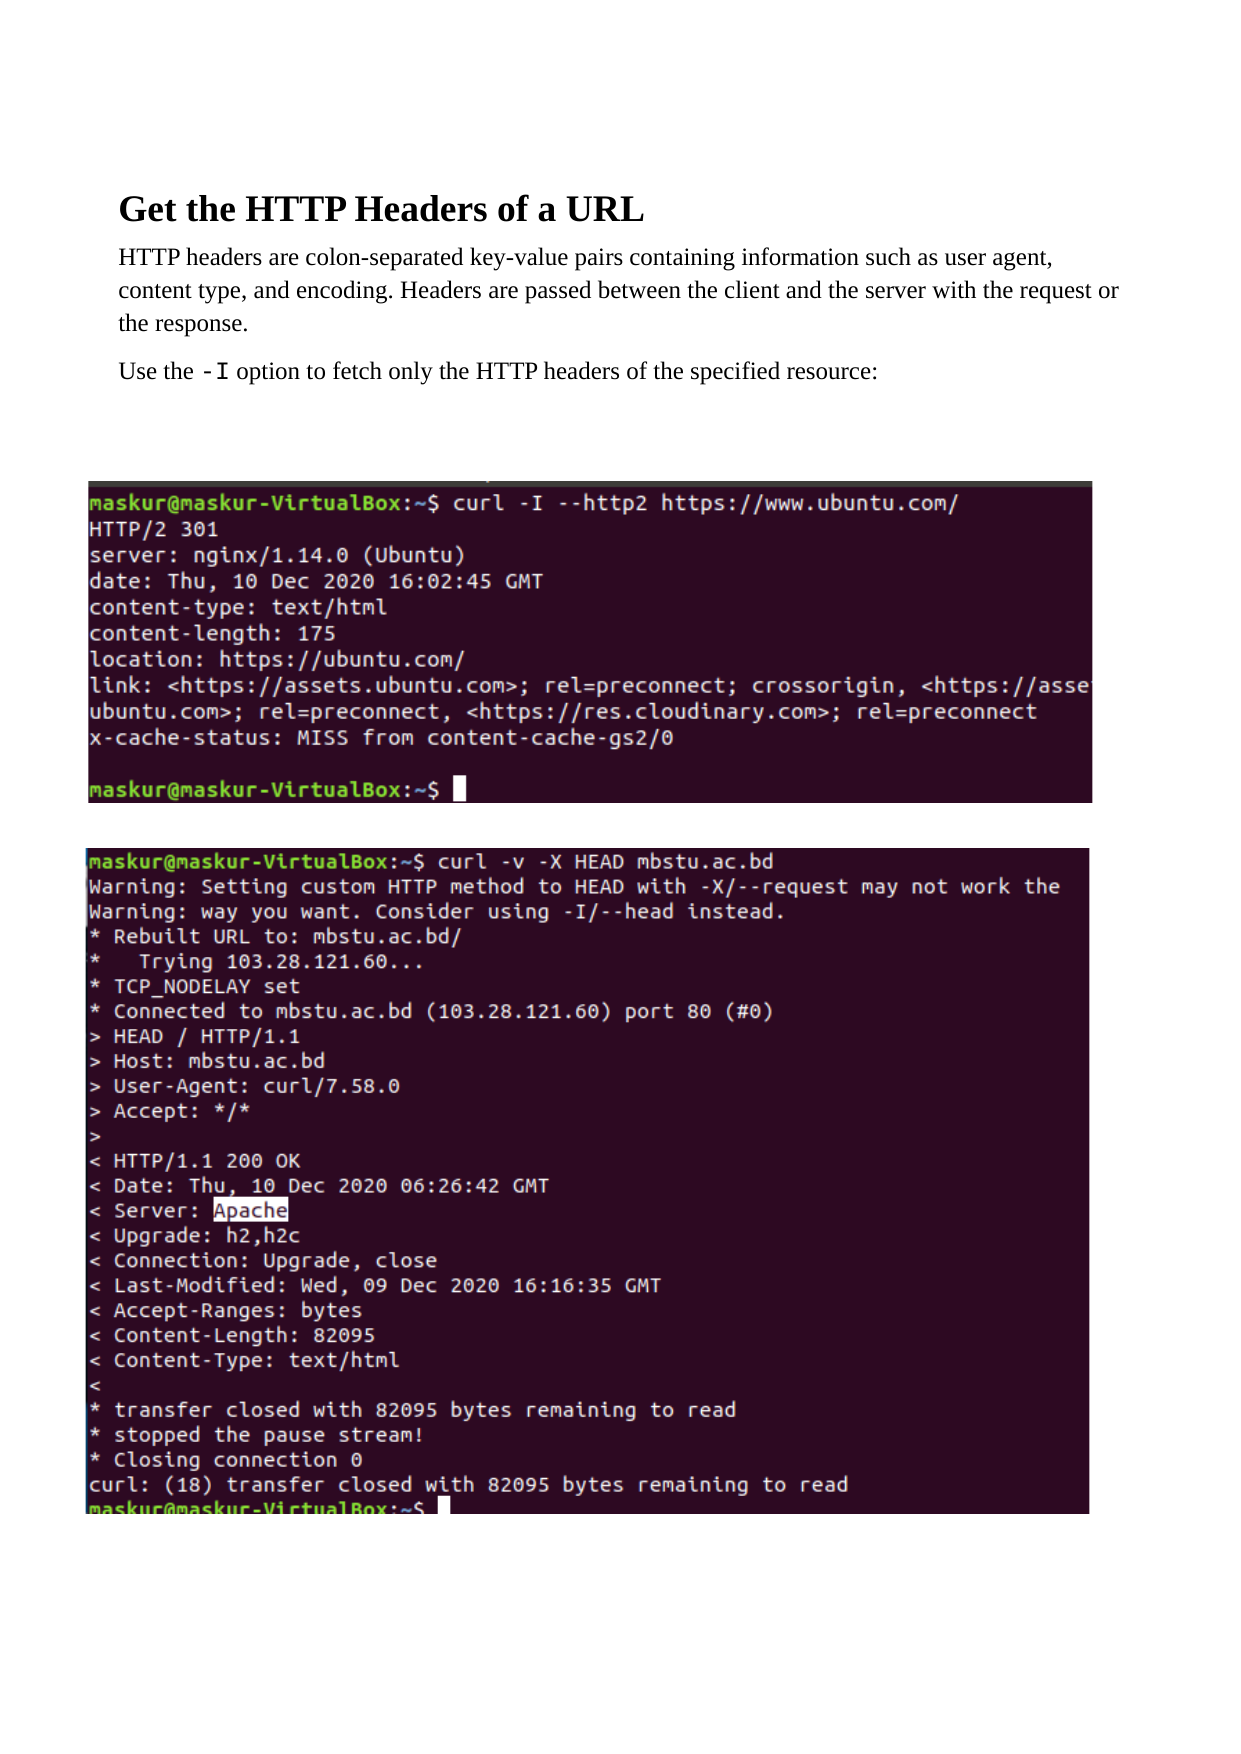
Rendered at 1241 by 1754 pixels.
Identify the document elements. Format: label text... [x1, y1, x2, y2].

text Use the -I option to fetch only the HTTP headers of the specified resource: [118, 356, 1122, 387]
text HTTP headers are colon-separated key-value pairs containing information such as user agent, content type, and encoding. Headers are passed between the client and the server with the request or the response. [118, 242, 1122, 337]
subtitle Get the HTTP Headers of a URL [118, 187, 1122, 230]
picture [85, 848, 1090, 1514]
picture [88, 481, 1093, 803]
